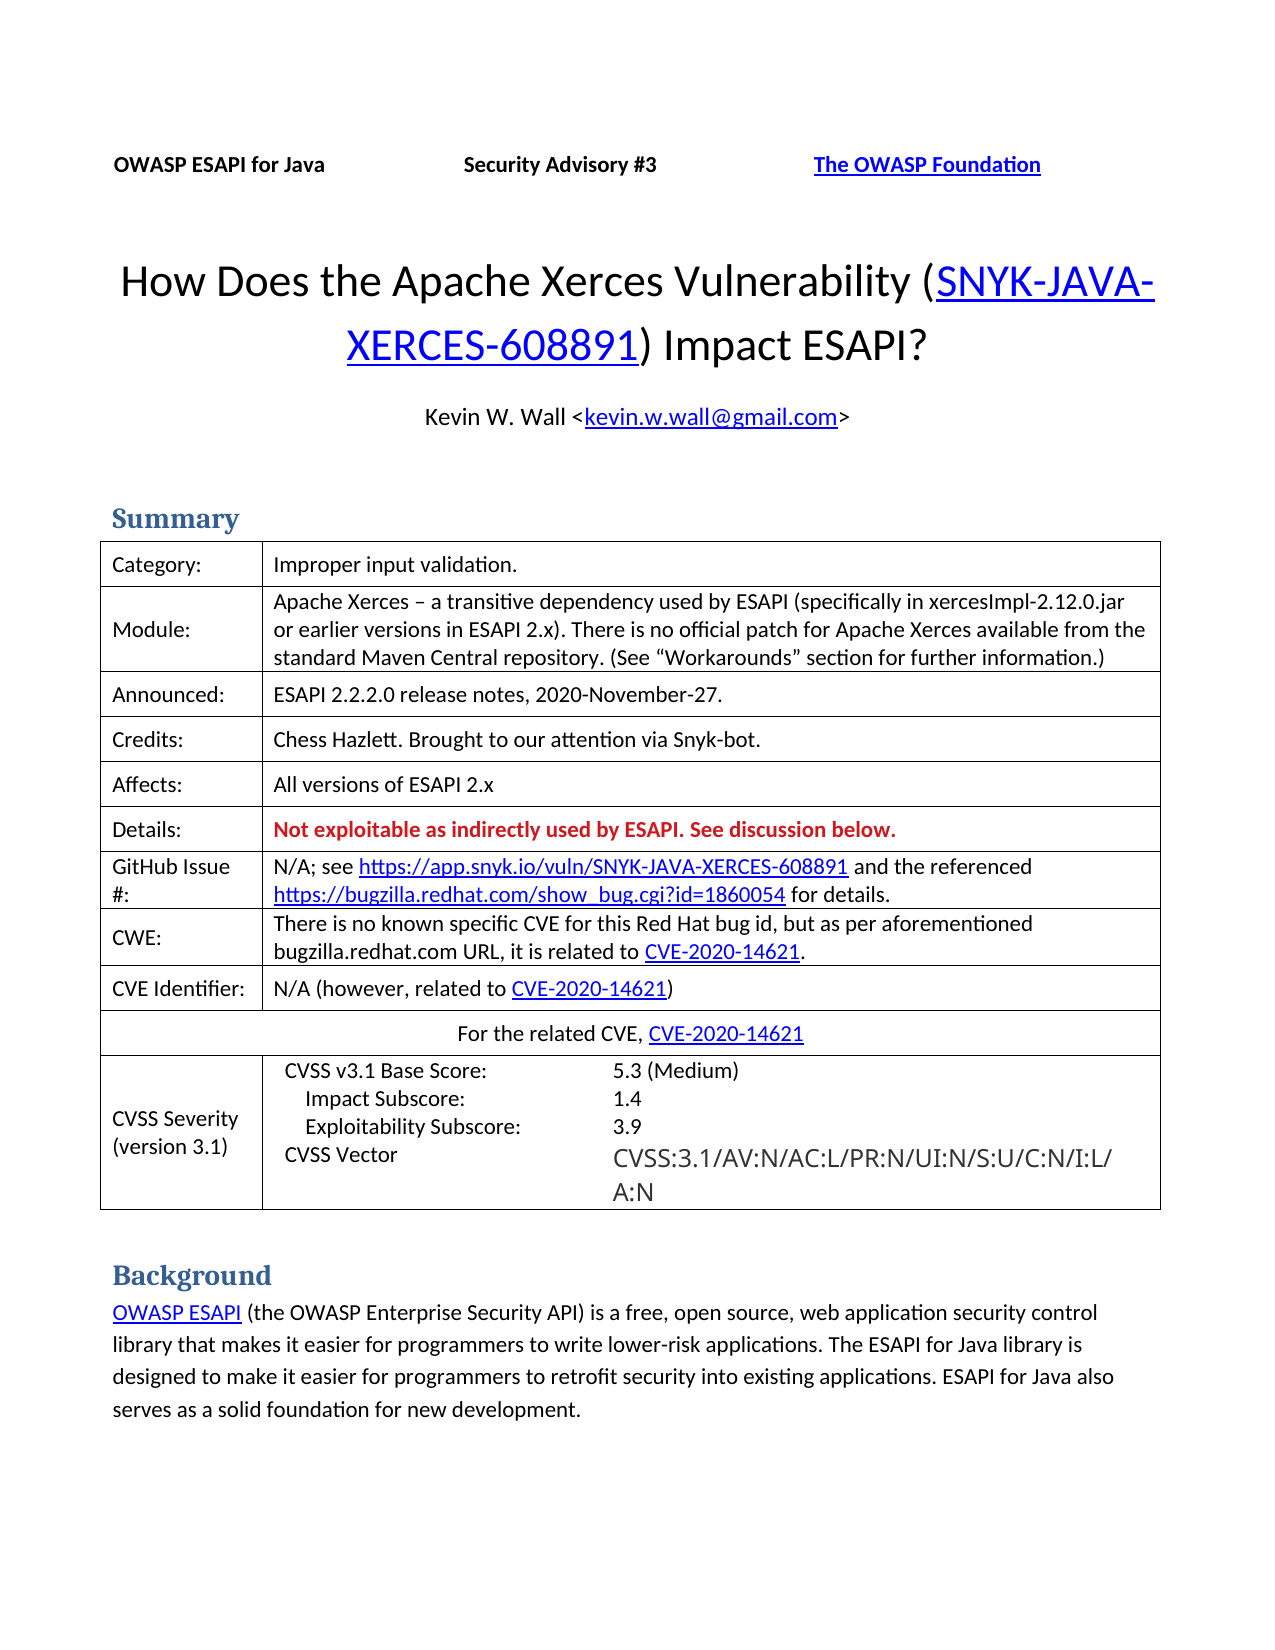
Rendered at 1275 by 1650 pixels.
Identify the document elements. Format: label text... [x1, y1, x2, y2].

table_header The OWASP Foundation [813, 150, 1162, 199]
table_cell Module: [101, 587, 262, 671]
table_cell Impact Subscore: [273, 1084, 601, 1112]
text How Does the Apache Xerces Vulnerability (SNYK-JAVA-XERCES-608891) Impact ESAPI? [112, 252, 1162, 372]
text Kevin W. Wall <kevin.w.wall@gmail.com> [112, 401, 1162, 432]
table_header CVSS v3.1 Base Score: [273, 1056, 601, 1084]
table_cell 1.4 [601, 1084, 1154, 1112]
table_cell [263, 1056, 273, 1208]
table_cell CVSS:3.1/AV:N/AC:L/PR:N/UI:N/S:U/C:N/I:L/A:N [601, 1140, 1154, 1208]
table_cell N/A; see https://app.snyk.io/vuln/SNYK-JAVA-XERCES-608891 and the referenced https://bugzilla.redhat.com/show_bug.cgi?id=1860054 for details. [263, 852, 1160, 908]
table_header 5.3 (Medium) [601, 1056, 1154, 1084]
table_cell 3.9 [601, 1112, 1154, 1140]
table_cell Affects: [101, 762, 262, 806]
table_cell CWE: [101, 909, 262, 965]
table_cell CVE Identifier: [101, 966, 262, 1010]
table_cell N/A (however, related to CVE-2020-14621) [263, 966, 1160, 1010]
table_header Improper input validation. [263, 542, 1160, 586]
subtitle Summary [112, 502, 1162, 536]
table_header Security Advisory #3 [463, 150, 812, 199]
table_header Category: [101, 542, 262, 586]
table_cell There is no known specific CVE for this Red Hat bug id, but as per aforementioned bugzilla.redhat.com URL, it is related to CVE-2020-14621. [263, 909, 1160, 965]
table_cell GitHub Issue #: [101, 852, 262, 908]
table_cell Details: [101, 807, 262, 851]
table_cell All versions of ESAPI 2.x [263, 762, 1160, 806]
table_cell Not exploitable as indirectly used by ESAPI. See discussion below. [263, 807, 1160, 851]
table_cell CVSS Vector [273, 1140, 601, 1208]
table_cell Chess Hazlett. Brought to our attention via Snyk-bot. [263, 717, 1160, 761]
table_cell CVSS Severity (version 3.1) [101, 1056, 262, 1208]
text OWASP ESAPI (the OWASP Enterprise Security API) is a free, open source, web application security control library that makes it easier for programmers to write lower-risk applications. The ESAPI for Java library is designed to make it easier for programmers to retrofit security into existing applications. ESAPI for Java also serves as a solid foundation for new development. [112, 1298, 1162, 1423]
table_cell Exploitability Subscore: [273, 1112, 601, 1140]
table_cell Announced: [101, 672, 262, 716]
table_cell For the related CVE, CVE-2020-14621 [101, 1011, 1160, 1055]
table_header OWASP ESAPI for Java [113, 150, 462, 199]
table_cell Credits: [101, 717, 262, 761]
subtitle Background [112, 1259, 1162, 1293]
table_cell ESAPI 2.2.2.0 release notes, 2020-November-27. [263, 672, 1160, 716]
table_cell [1154, 1056, 1160, 1208]
table_cell Apache Xerces – a transitive dependency used by ESAPI (specifically in xercesImpl-2.12.0.jar or earlier versions in ESAPI 2.x). There is no official patch for Apache Xerces available from the standard Maven Central repository. (See “Workarounds” section for further information.) [263, 587, 1160, 671]
